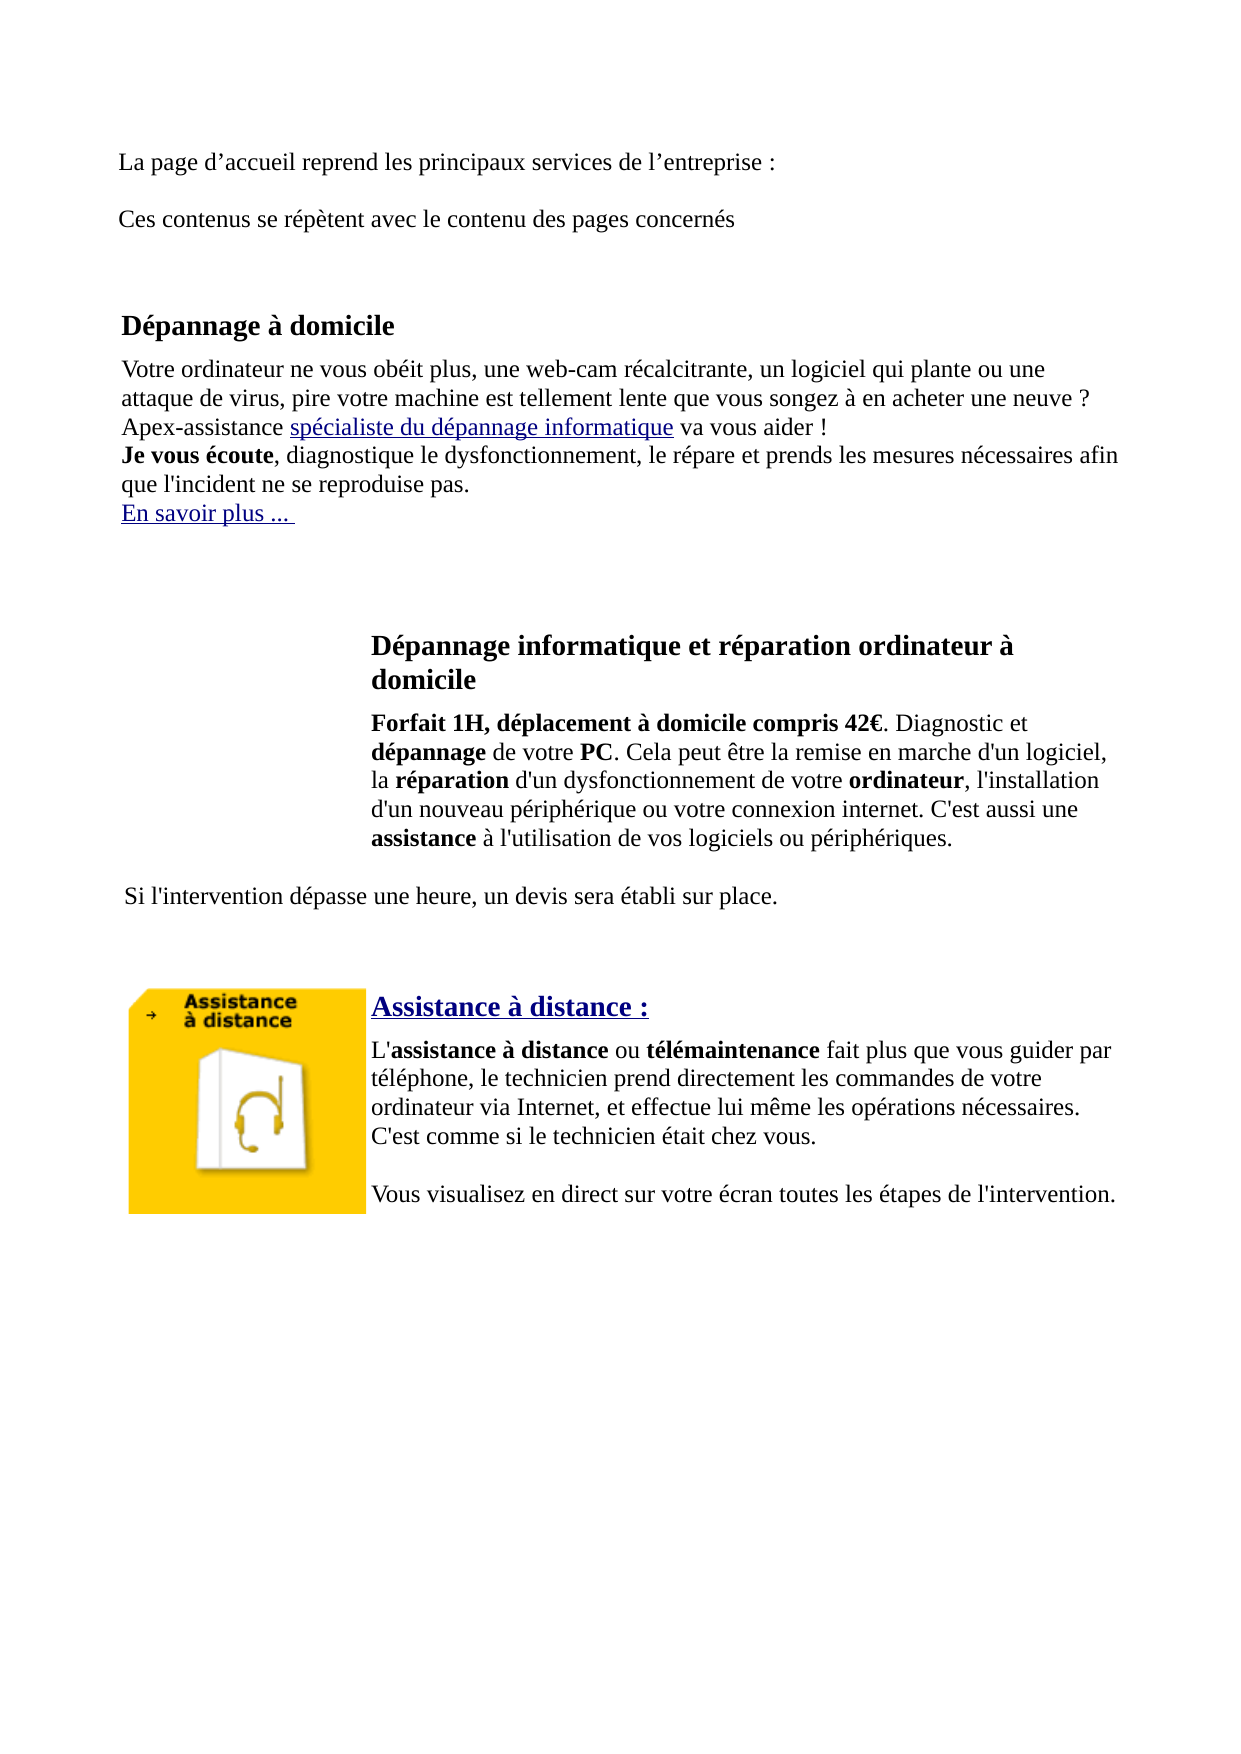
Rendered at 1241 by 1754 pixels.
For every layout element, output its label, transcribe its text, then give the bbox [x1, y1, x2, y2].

table_header Dépannage informatique et réparation ordinateur à domicile Forfait 1H, déplacement à domicile compris 42€. Diagnostic et dépannage de votre PC. Cela peut être la remise en marche d'un logiciel, la réparation d'un dysfonctionnement de votre ordinateur, l'installation d'un nouveau périphérique ou votre connexion internet. C'est aussi une assistance à l'utilisation de vos logiciels ou périphériques. Si l'intervention dépasse une heure, un devis sera établi sur place. [121, 611, 1119, 942]
text La page d’accueil reprend les principaux services de l’entreprise : [118, 147, 1122, 176]
picture [128, 988, 367, 1214]
table_header [121, 942, 1119, 971]
table_header [118, 608, 1122, 1277]
table_cell [121, 1269, 1119, 1274]
text Ces contenus se répètent avec le contenu des pages concernés [118, 204, 1122, 233]
table_header Dépannage à domicile Votre ordinateur ne vous obéit plus, une web-cam récalcitrante, un logiciel qui plante ou une attaque de virus, pire votre machine est tellement lente que vous songez à en acheter une neuve ? Apex-assistance spécialiste du dépannage informatique va vous aider ! Je vous écoute, diagnostique le dysfonctionnement, le répare et prends les mesures nécessaires afin que l'incident ne se reproduise pas. En savoir plus ... [118, 291, 1122, 559]
table_header Assistance à distance : L'assistance à distance ou télémaintenance fait plus que vous guider par téléphone, le technicien prend directement les commandes de votre ordinateur via Internet, et effectue lui même les opérations nécessaires. C'est comme si le technicien était chez vous. Vous visualisez en direct sur votre écran toutes les étapes de l'intervention. [121, 971, 1119, 1240]
table_header [121, 1240, 1119, 1269]
